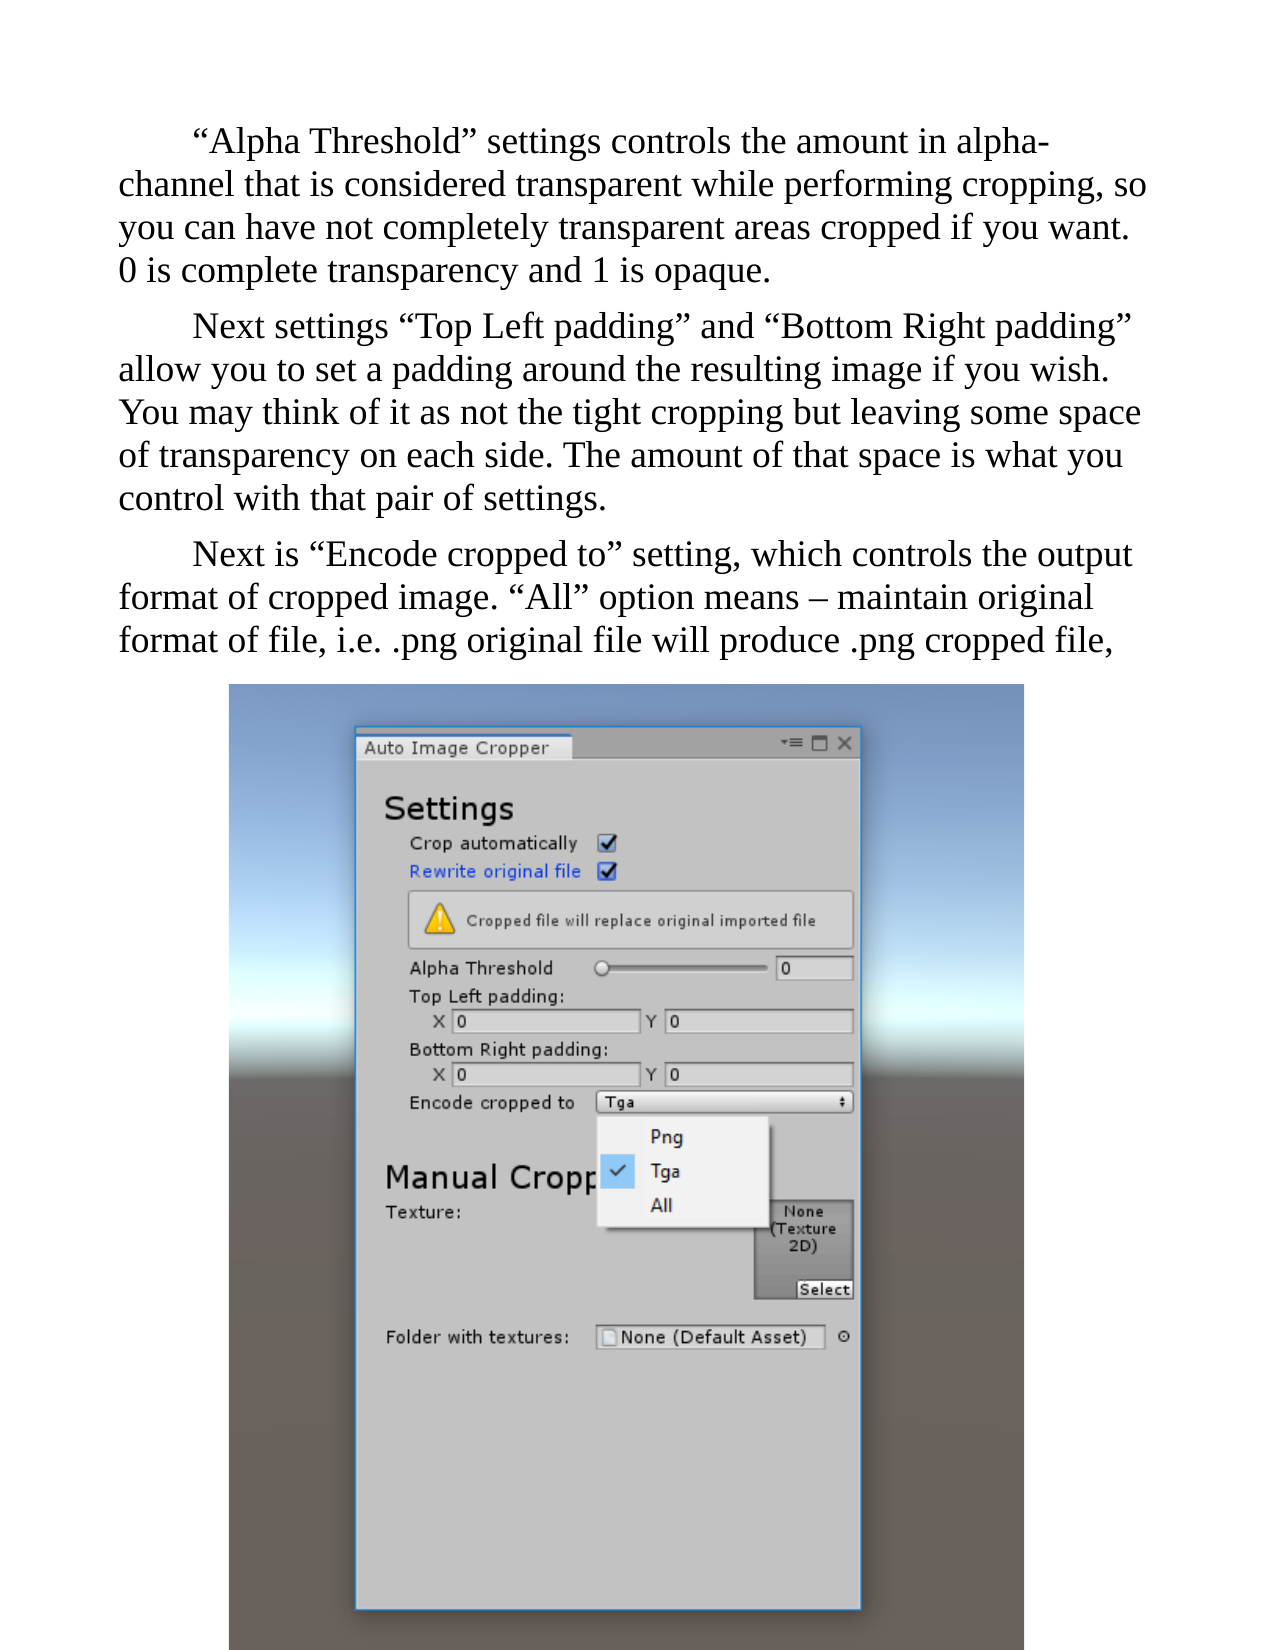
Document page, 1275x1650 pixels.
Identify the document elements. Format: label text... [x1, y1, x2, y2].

text Next is “Encode cropped to” setting, which controls the output format of cropped image. “All” option means – maintain original format of file, i.e. .png original file will produce .png cropped file, [118, 531, 1157, 661]
picture [228, 684, 1025, 1650]
text Next settings “Top Left padding” and “Bottom Right padding” allow you to set a padding around the resulting image if you wish. You may think of it as not the tight cropping but leaving some space of transparency on each side. The amount of that space is what you control with that pair of settings. [118, 303, 1157, 519]
text “Alpha Threshold” settings controls the amount in alpha-channel that is considered transparent while performing cropping, so you can have not completely transparent areas cropped if you want. 0 is complete transparency and 1 is opaque. [118, 118, 1157, 291]
